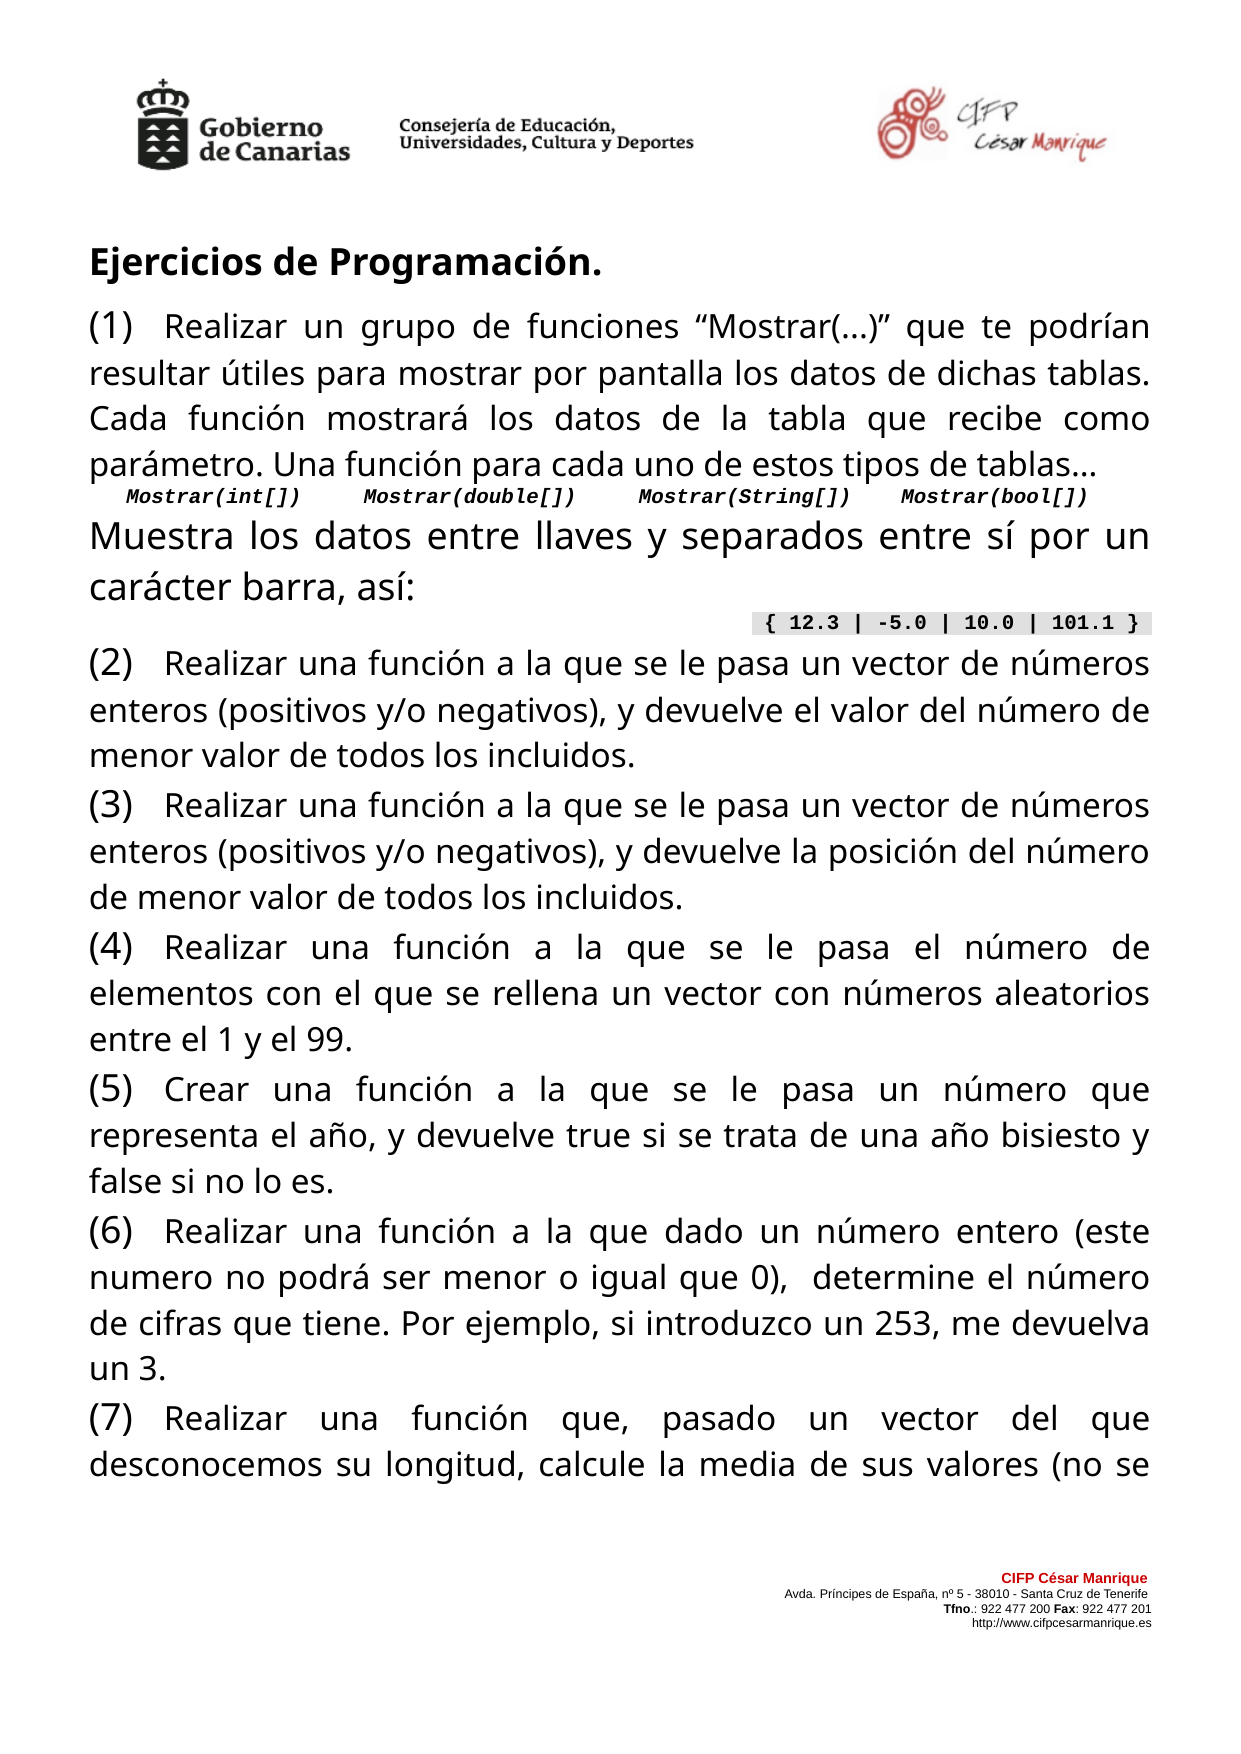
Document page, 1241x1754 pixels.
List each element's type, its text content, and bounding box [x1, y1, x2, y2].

picture [114, 75, 1118, 180]
list Muestra los datos entre llaves y separados entre sí por un carácter barra, así: [89, 510, 1152, 612]
list Crear una función a la que se le pasa un número que representa el año, y devuelve true si se trata de una año bisiesto y false si no lo es. [89, 1061, 1152, 1203]
list Realizar una función que, pasado un vector del que desconocemos su longitud, calcule la media de sus valores (no se [89, 1390, 1152, 1487]
list Mostrar(int[]) Mostrar(double[]) Mostrar(String[]) Mostrar(bool[]) [89, 486, 1152, 510]
list Realizar un grupo de funciones “Mostrar(...)” que te podrían resultar útiles para mostrar por pantalla los datos de dichas tablas. Cada función mostrará los datos de la tabla que recibe como parámetro. Una función para cada uno de estos tipos de tablas… [89, 299, 1152, 486]
subtitle Ejercicios de Programación. [89, 235, 1152, 286]
list { 12.3 | -5.0 | 10.0 | 101.1 } [89, 612, 1152, 635]
list Realizar una función a la que se le pasa un vector de números enteros (positivos y/o negativos), y devuelve la posición del número de menor valor de todos los incluidos. [89, 777, 1152, 919]
list Realizar una función a la que se le pasa el número de elementos con el que se rellena un vector con números aleatorios entre el 1 y el 99. [89, 919, 1152, 1061]
list Realizar una función a la que dado un número entero (este numero no podrá ser menor o igual que 0), determine el número de cifras que tiene. Por ejemplo, si introduzco un 253, me devuelva un 3. [89, 1203, 1152, 1390]
list Realizar una función a la que se le pasa un vector de números enteros (positivos y/o negativos), y devuelve el valor del número de menor valor de todos los incluidos. [89, 635, 1152, 777]
